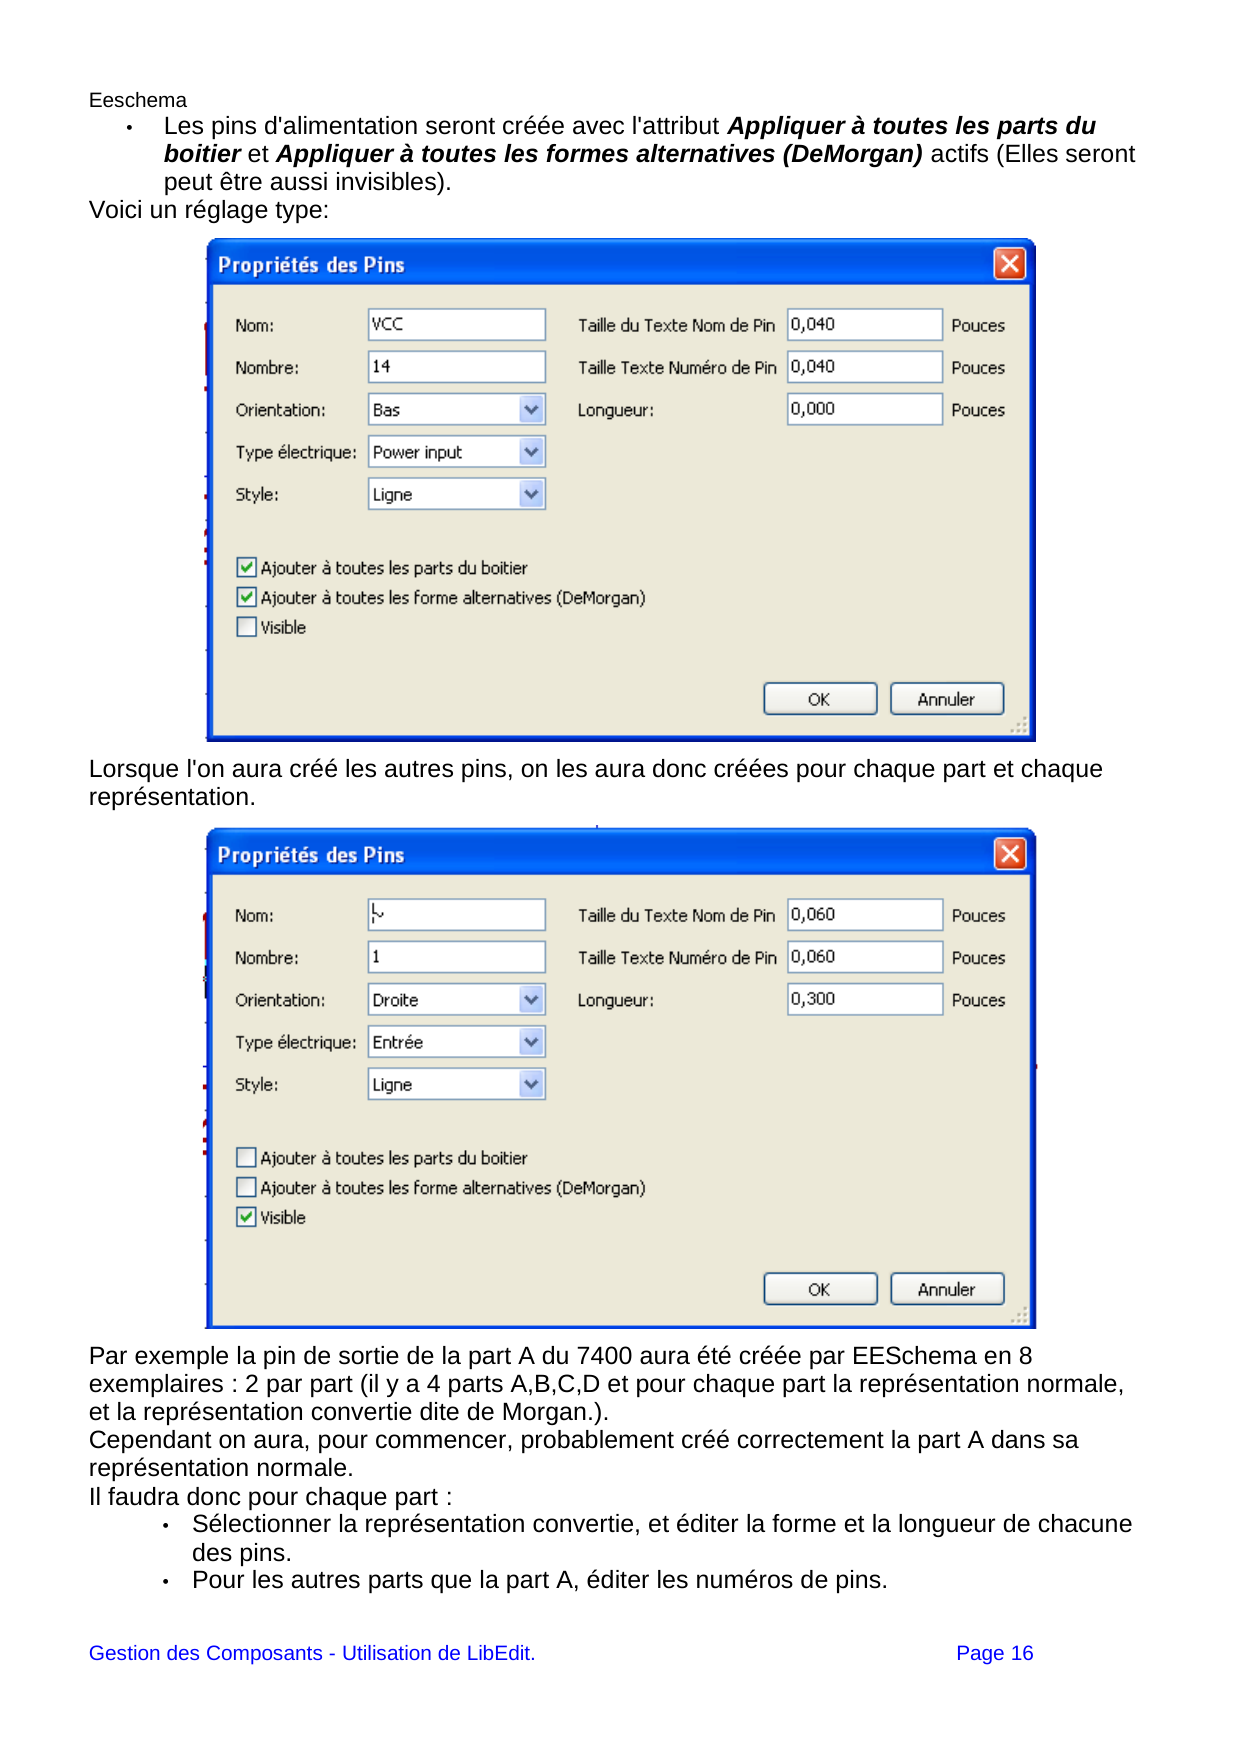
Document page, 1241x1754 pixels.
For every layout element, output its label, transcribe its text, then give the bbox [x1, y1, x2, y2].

text Il faudra donc pour chaque part : [88, 1482, 1152, 1510]
list Les pins d'alimentation seront créée avec l'attribut Appliquer à toutes les parts du boitier et Appliquer à toutes les formes alternatives (DeMorgan) actifs (Elles seront peut être aussi invisibles). [126, 112, 1152, 196]
text Cependant on aura, pour commencer, probablement créé correctement la part A dans sa représentation normale. [88, 1426, 1152, 1482]
text Par exemple la pin de sortie de la part A du 7400 aura été créée par EESchema en 8 exemplaires : 2 par part (il y a 4 parts A,B,C,D et pour chaque part la représentation normale, et la représentation convertie dite de Morgan.). [88, 1342, 1152, 1426]
text Lorsque l'on aura créé les autres pins, on les aura donc créées pour chaque part et chaque représentation. [88, 755, 1152, 811]
picture [202, 825, 1038, 1329]
picture [204, 238, 1036, 742]
text Voici un réglage type: [88, 196, 1152, 224]
list Sélectionner la représentation convertie, et éditer la forme et la longueur de chacune des pins. [162, 1510, 1152, 1566]
list Pour les autres parts que la part A, éditer les numéros de pins. [162, 1566, 1152, 1594]
